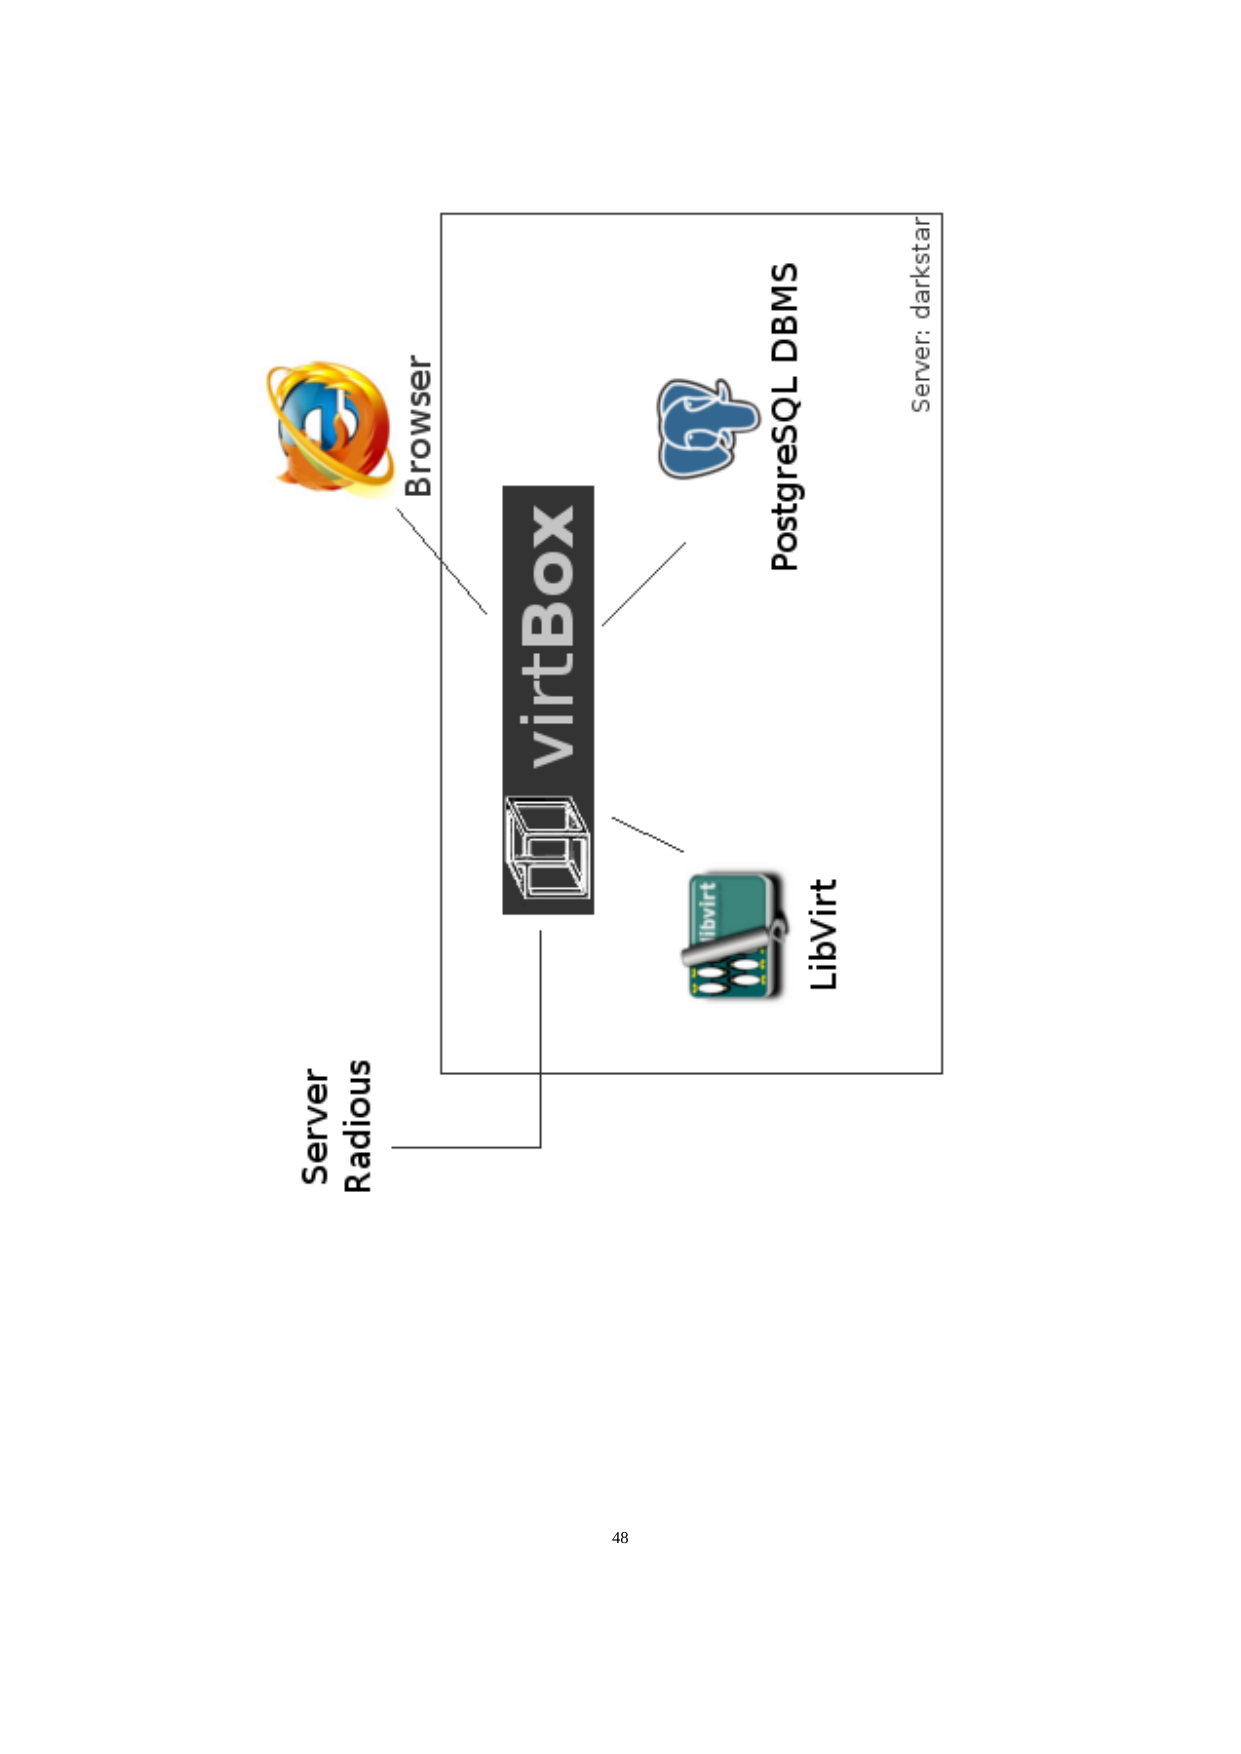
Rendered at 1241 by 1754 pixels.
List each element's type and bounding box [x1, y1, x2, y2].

picture [236, 186, 1004, 1231]
